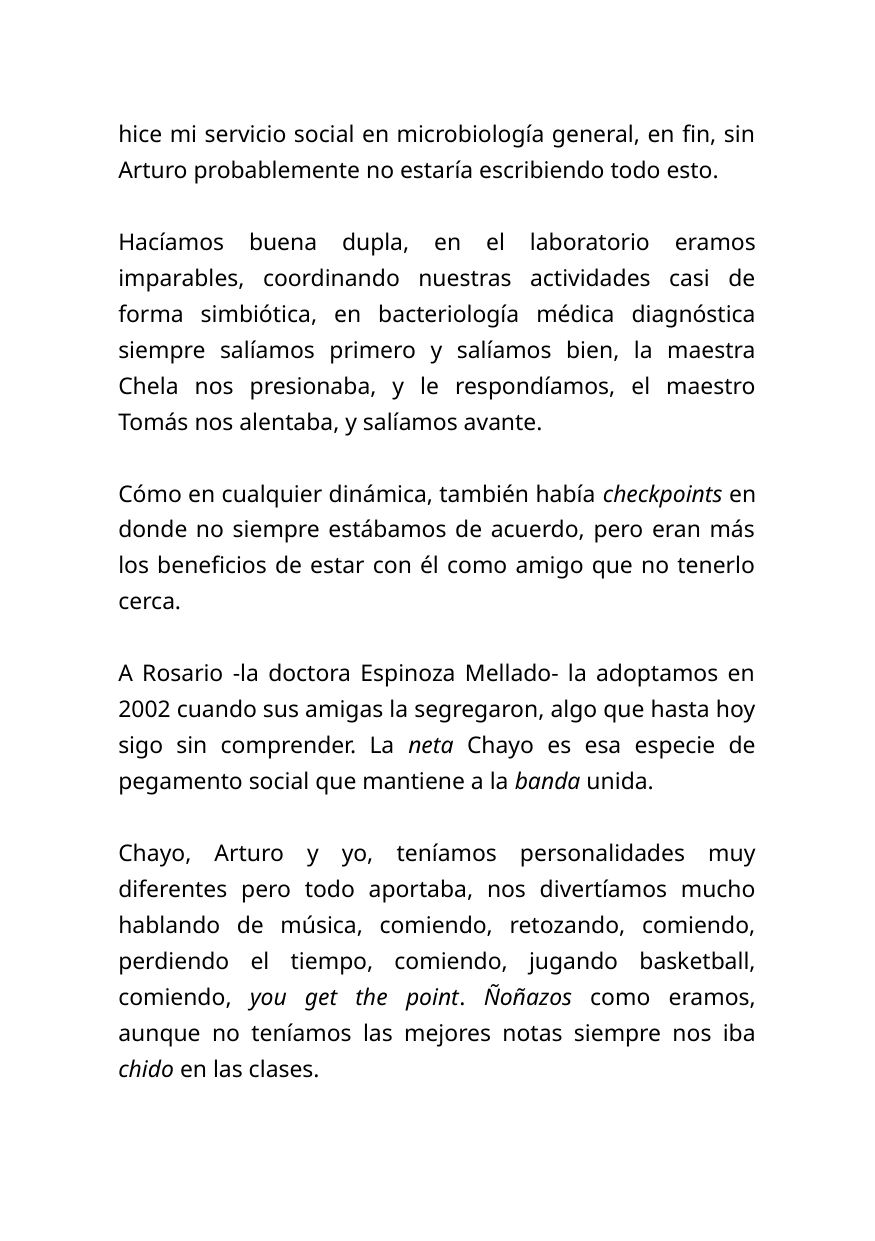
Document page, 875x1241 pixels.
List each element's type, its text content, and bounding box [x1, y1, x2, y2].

text Hacíamos buena dupla, en el laboratorio eramos imparables, coordinando nuestras actividades casi de forma simbiótica, en bacteriología médica diagnóstica siempre salíamos primero y salíamos bien, la maestra Chela nos presionaba, y le respondíamos, el maestro Tomás nos alentaba, y salíamos avante. [118, 226, 756, 437]
text hice mi servicio social en microbiología general, en fin, sin Arturo probablemente no estaría escribiendo todo esto. [118, 118, 756, 185]
text Chayo, Arturo y yo, teníamos personalidades muy diferentes pero todo aportaba, nos divertíamos mucho hablando de música, comiendo, retozando, comiendo, perdiendo el tiempo, comiendo, jugando basketball, comiendo, you get the point. Ñoñazos como eramos, aunque no teníamos las mejores notas siempre nos iba chido en las clases. [118, 837, 756, 1084]
text Cómo en cualquier dinámica, también había checkpoints en donde no siempre estábamos de acuerdo, pero eran más los beneficios de estar con él como amigo que no tenerlo cerca. [118, 477, 756, 617]
text A Rosario -la doctora Espinoza Mellado- la adoptamos en 2002 cuando sus amigas la segregaron, algo que hasta hoy sigo sin comprender. La neta Chayo es esa especie de pegamento social que mantiene a la banda unida. [118, 657, 756, 796]
